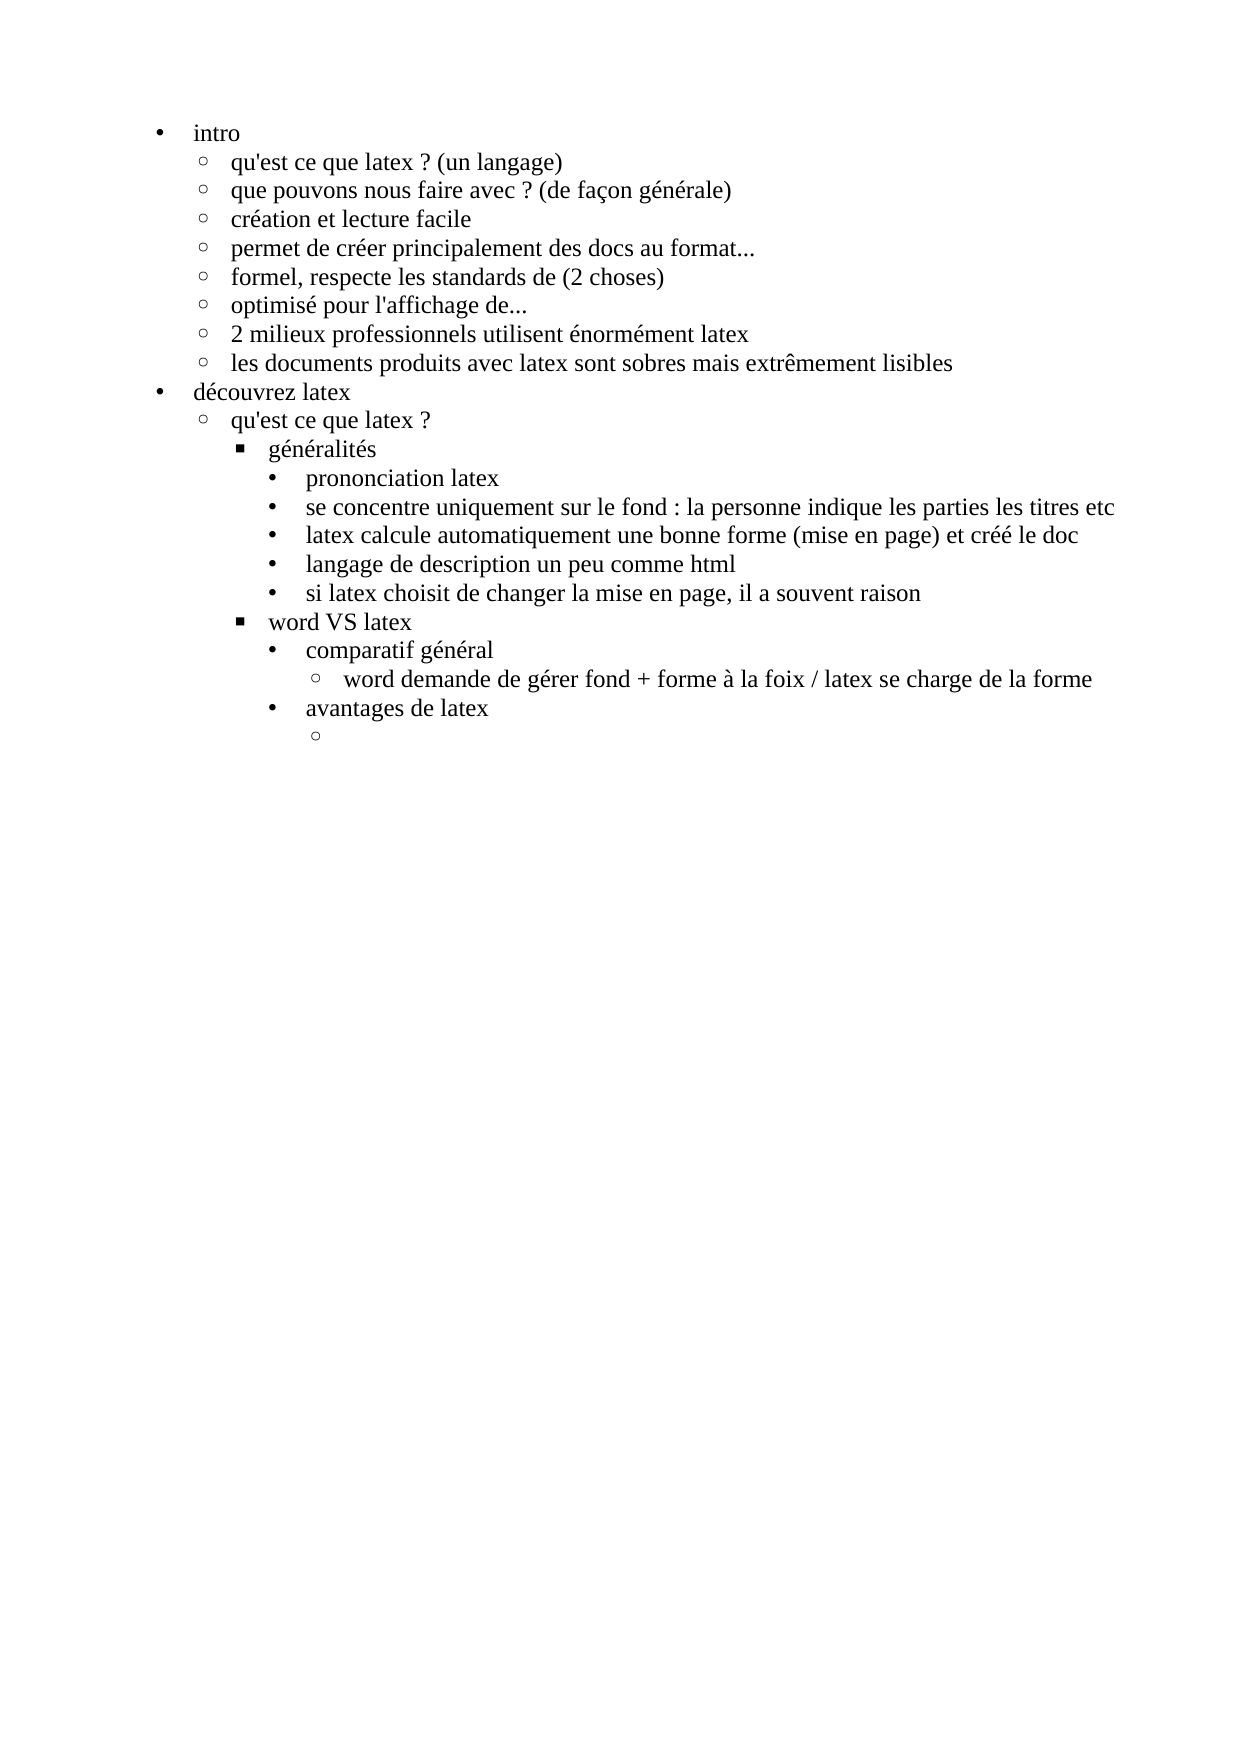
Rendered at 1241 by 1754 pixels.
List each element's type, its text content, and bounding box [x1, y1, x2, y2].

list 2 milieux professionnels utilisent énormément latex [193, 319, 1122, 348]
list généralités [231, 434, 1122, 463]
list création et lecture facile [193, 204, 1122, 233]
list se concentre uniquement sur le fond : la personne indique les parties les titres etc [268, 492, 1122, 521]
list formel, respecte les standards de (2 choses) [193, 262, 1122, 291]
list langage de description un peu comme html [268, 549, 1122, 578]
list intro [156, 118, 1122, 147]
list word VS latex [231, 607, 1122, 636]
list découvrez latex [156, 377, 1122, 406]
list optimisé pour l'affichage de... [193, 291, 1122, 319]
list prononciation latex [268, 463, 1122, 492]
list les documents produits avec latex sont sobres mais extrêmement lisibles [193, 348, 1122, 377]
list latex calcule automatiquement une bonne forme (mise en page) et créé le doc [268, 521, 1122, 549]
list comparatif général [268, 636, 1122, 664]
list qu'est ce que latex ? [193, 406, 1122, 434]
list word demande de gérer fond + forme à la foix / latex se charge de la forme [306, 664, 1122, 693]
list avantages de latex [268, 693, 1122, 722]
list qu'est ce que latex ? (un langage) [193, 147, 1122, 176]
list si latex choisit de changer la mise en page, il a souvent raison [268, 578, 1122, 607]
list permet de créer principalement des docs au format... [193, 233, 1122, 262]
list que pouvons nous faire avec ? (de façon générale) [193, 176, 1122, 204]
